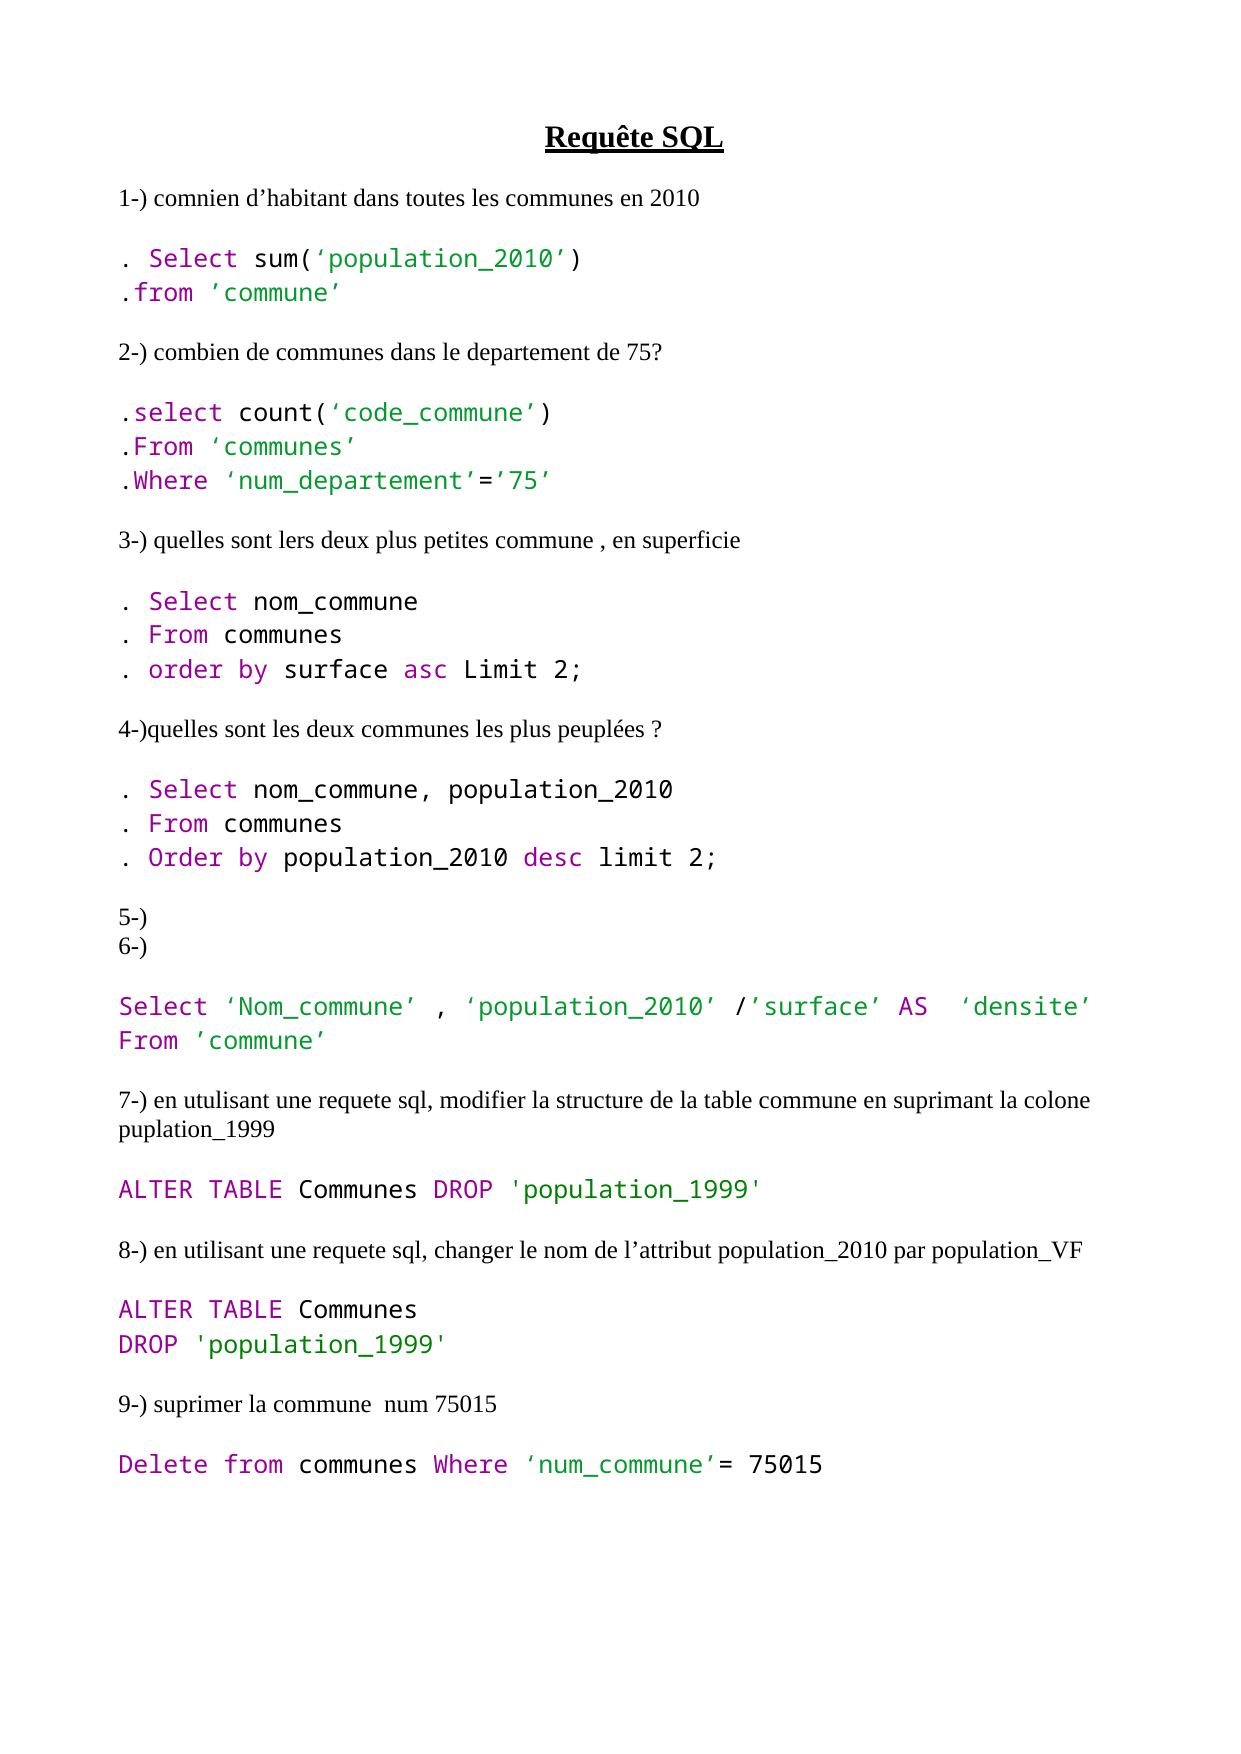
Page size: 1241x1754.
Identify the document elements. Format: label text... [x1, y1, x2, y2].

text . Select nom_commune [118, 583, 1122, 617]
text . Select nom_commune, population_2010 [118, 772, 1122, 806]
text .from ’commune’ [118, 274, 1122, 308]
text .select count(‘code_commune’) [118, 395, 1122, 429]
text Select ‘Nom_commune’ , ‘population_2010’ /’surface’ AS ‘densite’ [118, 989, 1122, 1023]
text 8-) en utilisant une requete sql, changer le nom de l’attribut population_2010 par population_VF [118, 1235, 1122, 1263]
text 4-)quelles sont les deux communes les plus peuplées ? [118, 714, 1122, 743]
text 9-) suprimer la commune num 75015 [118, 1389, 1122, 1418]
text . Select sum(‘population_2010’) [118, 240, 1122, 274]
text 5-) [118, 902, 1122, 931]
text 3-) quelles sont lers deux plus petites commune , en superficie [118, 526, 1122, 554]
text DROP 'population_1999' [118, 1326, 1122, 1360]
text ALTER TABLE Communes [118, 1292, 1122, 1326]
text . Order by population_2010 desc limit 2; [118, 840, 1122, 874]
text 1-) comnien d’habitant dans toutes les communes en 2010 [118, 183, 1122, 212]
text .Where ‘num_departement’=’75’ [118, 463, 1122, 497]
text . From communes [118, 617, 1122, 651]
text . order by surface asc Limit 2; [118, 651, 1122, 685]
text 7-) en utulisant une requete sql, modifier la structure de la table commune en suprimant la colone puplation_1999 [118, 1086, 1122, 1143]
text 6-) [118, 931, 1122, 960]
text From ’commune’ [118, 1023, 1122, 1057]
text .From ‘communes’ [118, 429, 1122, 463]
text Requête SQL [118, 118, 1122, 154]
text Delete from communes Where ‘num_commune’= 75015 [118, 1447, 1122, 1481]
text . From communes [118, 806, 1122, 840]
text ALTER TABLE Communes DROP 'population_1999' [118, 1172, 1122, 1206]
text 2-) combien de communes dans le departement de 75? [118, 337, 1122, 366]
